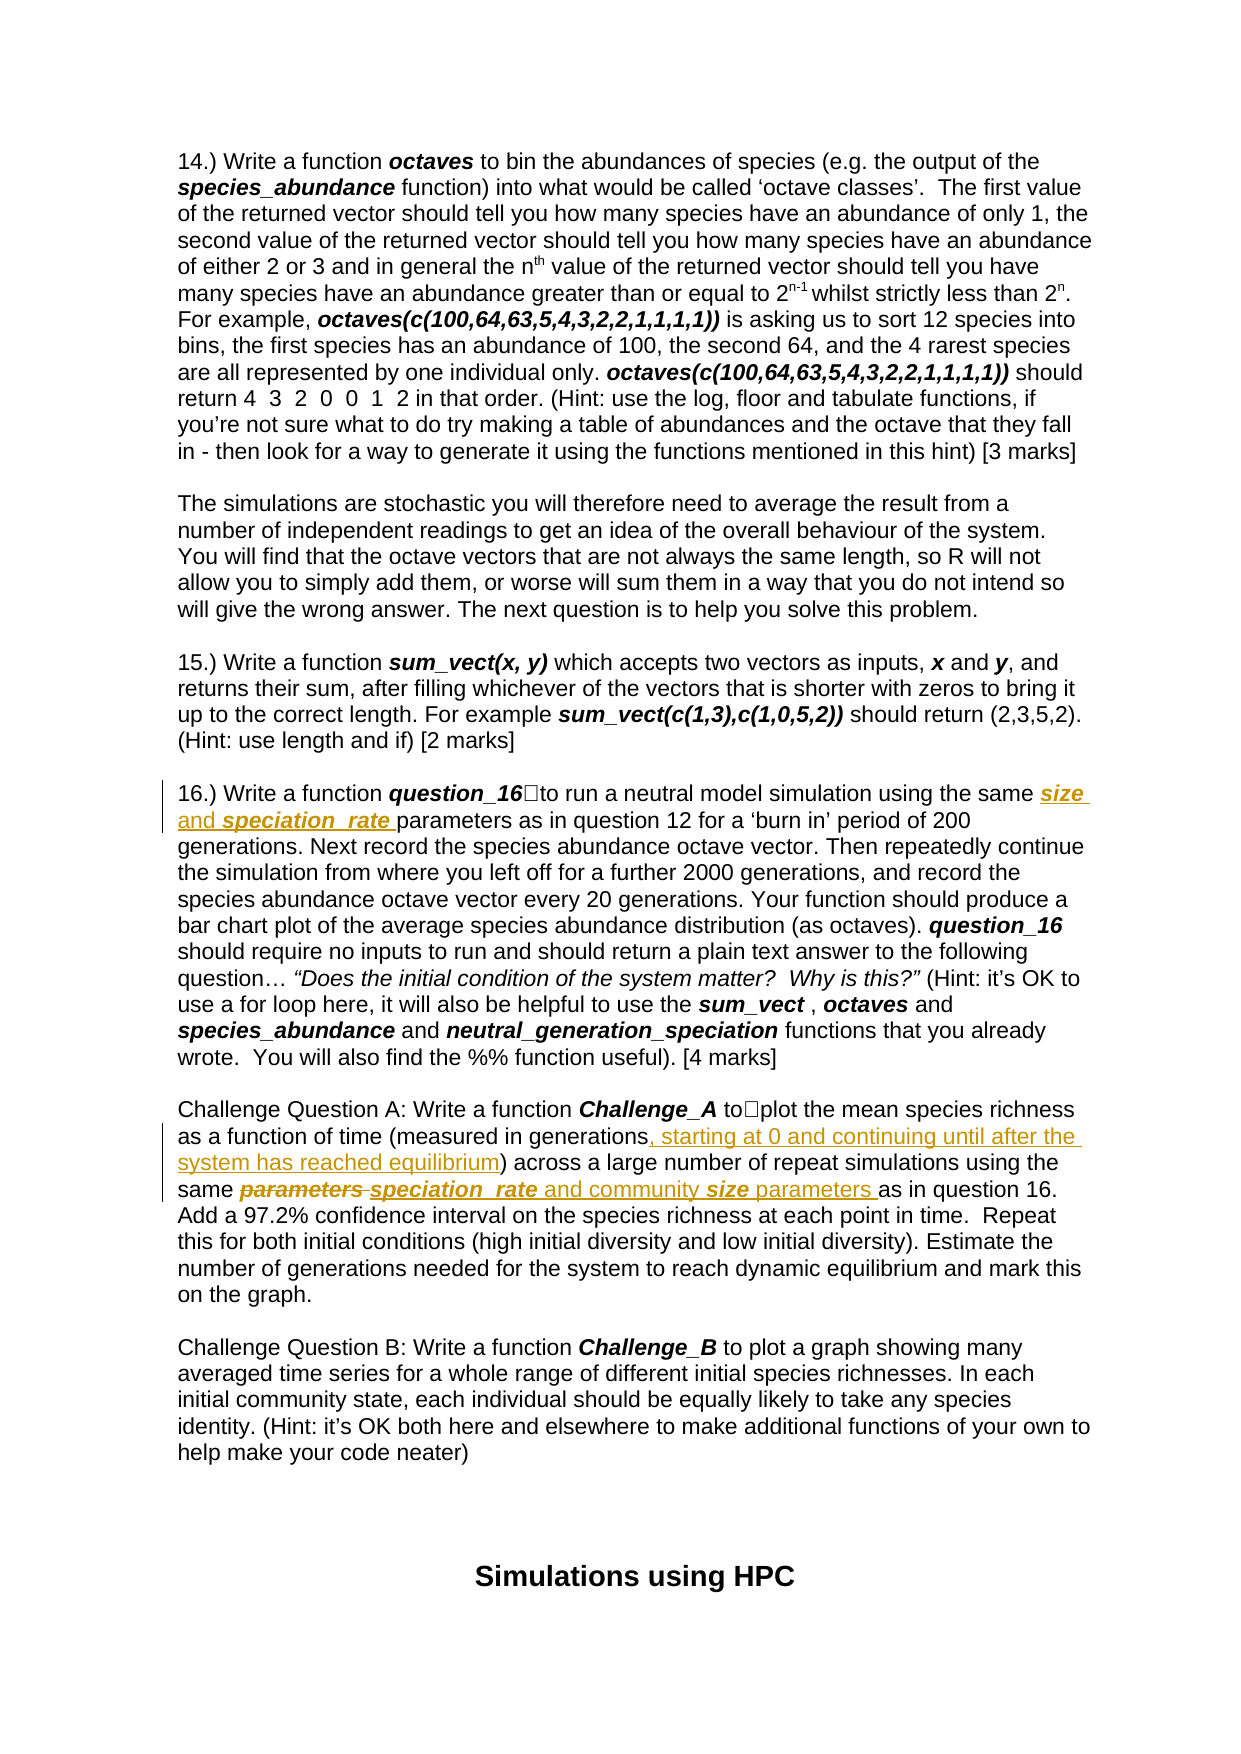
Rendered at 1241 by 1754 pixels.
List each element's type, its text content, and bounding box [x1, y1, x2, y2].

text 16.) Write a function question_16to run a neutral model simulation using the same size and speciation_rate parameters as in question 12 for a ‘burn in’ period of 200 generations. Next record the species abundance octave vector. Then repeatedly continue the simulation from where you left off for a further 2000 generations, and record the species abundance octave vector every 20 generations. Your function should produce a bar chart plot of the average species abundance distribution (as octaves). question_16 should require no inputs to run and should return a plain text answer to the following question… “Does the initial condition of the system matter? Why is this?” (Hint: it’s OK to use a for loop here, it will also be helpful to use the sum_vect , octaves and species_abundance and neutral_generation_speciation functions that you already wrote. You will also find the %% function useful). [4 marks] [177, 780, 1092, 1070]
text The simulations are stochastic you will therefore need to average the result from a number of independent readings to get an idea of the overall behaviour of the system. You will find that the octave vectors that are not always the same length, so R will not allow you to simply add them, or worse will sum them in a way that you do not intend so will give the wrong answer. The next question is to help you solve this problem. [177, 490, 1092, 622]
text Simulations using HPC [177, 1559, 1092, 1592]
text Challenge Question A: Write a function Challenge_A toplot the mean species richness as a function of time (measured in generations, starting at 0 and continuing until after the system has reached equilibrium) across a large number of repeat simulations using the same speciation_rate and community size parameters as in question 16. Add a 97.2% confidence interval on the species richness at each point in time. Repeat this for both initial conditions (high initial diversity and low initial diversity). Estimate the number of generations needed for the system to reach dynamic equilibrium and mark this on the graph. [177, 1096, 1092, 1307]
text Challenge Question B: Write a function Challenge_B to plot a graph showing many averaged time series for a whole range of different initial species richnesses. In each initial community state, each individual should be equally likely to take any species identity. (Hint: it’s OK both here and elsewhere to make additional functions of your own to help make your code neater) [177, 1334, 1092, 1465]
text 15.) Write a function sum_vect(x, y) which accepts two vectors as inputs, x and y, and returns their sum, after filling whichever of the vectors that is shorter with zeros to bring it up to the correct length. For example sum_vect(c(1,3),c(1,0,5,2)) should return (2,3,5,2). (Hint: use length and if) [2 marks] [177, 648, 1092, 754]
text 14.) Write a function octaves to bin the abundances of species (e.g. the output of the species_abundance function) into what would be called ‘octave classes’. The first value of the returned vector should tell you how many species have an abundance of only 1, the second value of the returned vector should tell you how many species have an abundance of either 2 or 3 and in general the nth value of the returned vector should tell you have many species have an abundance greater than or equal to 2n-1 whilst strictly less than 2n. For example, octaves(c(100,64,63,5,4,3,2,2,1,1,1,1)) is asking us to sort 12 species into bins, the first species has an abundance of 100, the second 64, and the 4 rarest species are all represented by one individual only. octaves(c(100,64,63,5,4,3,2,2,1,1,1,1)) should return 4 3 2 0 0 1 2 in that order. (Hint: use the log, floor and tabulate functions, if you’re not sure what to do try making a table of abundances and the octave that they fall in - then look for a way to generate it using the functions mentioned in this hint) [3 marks] [177, 148, 1092, 464]
